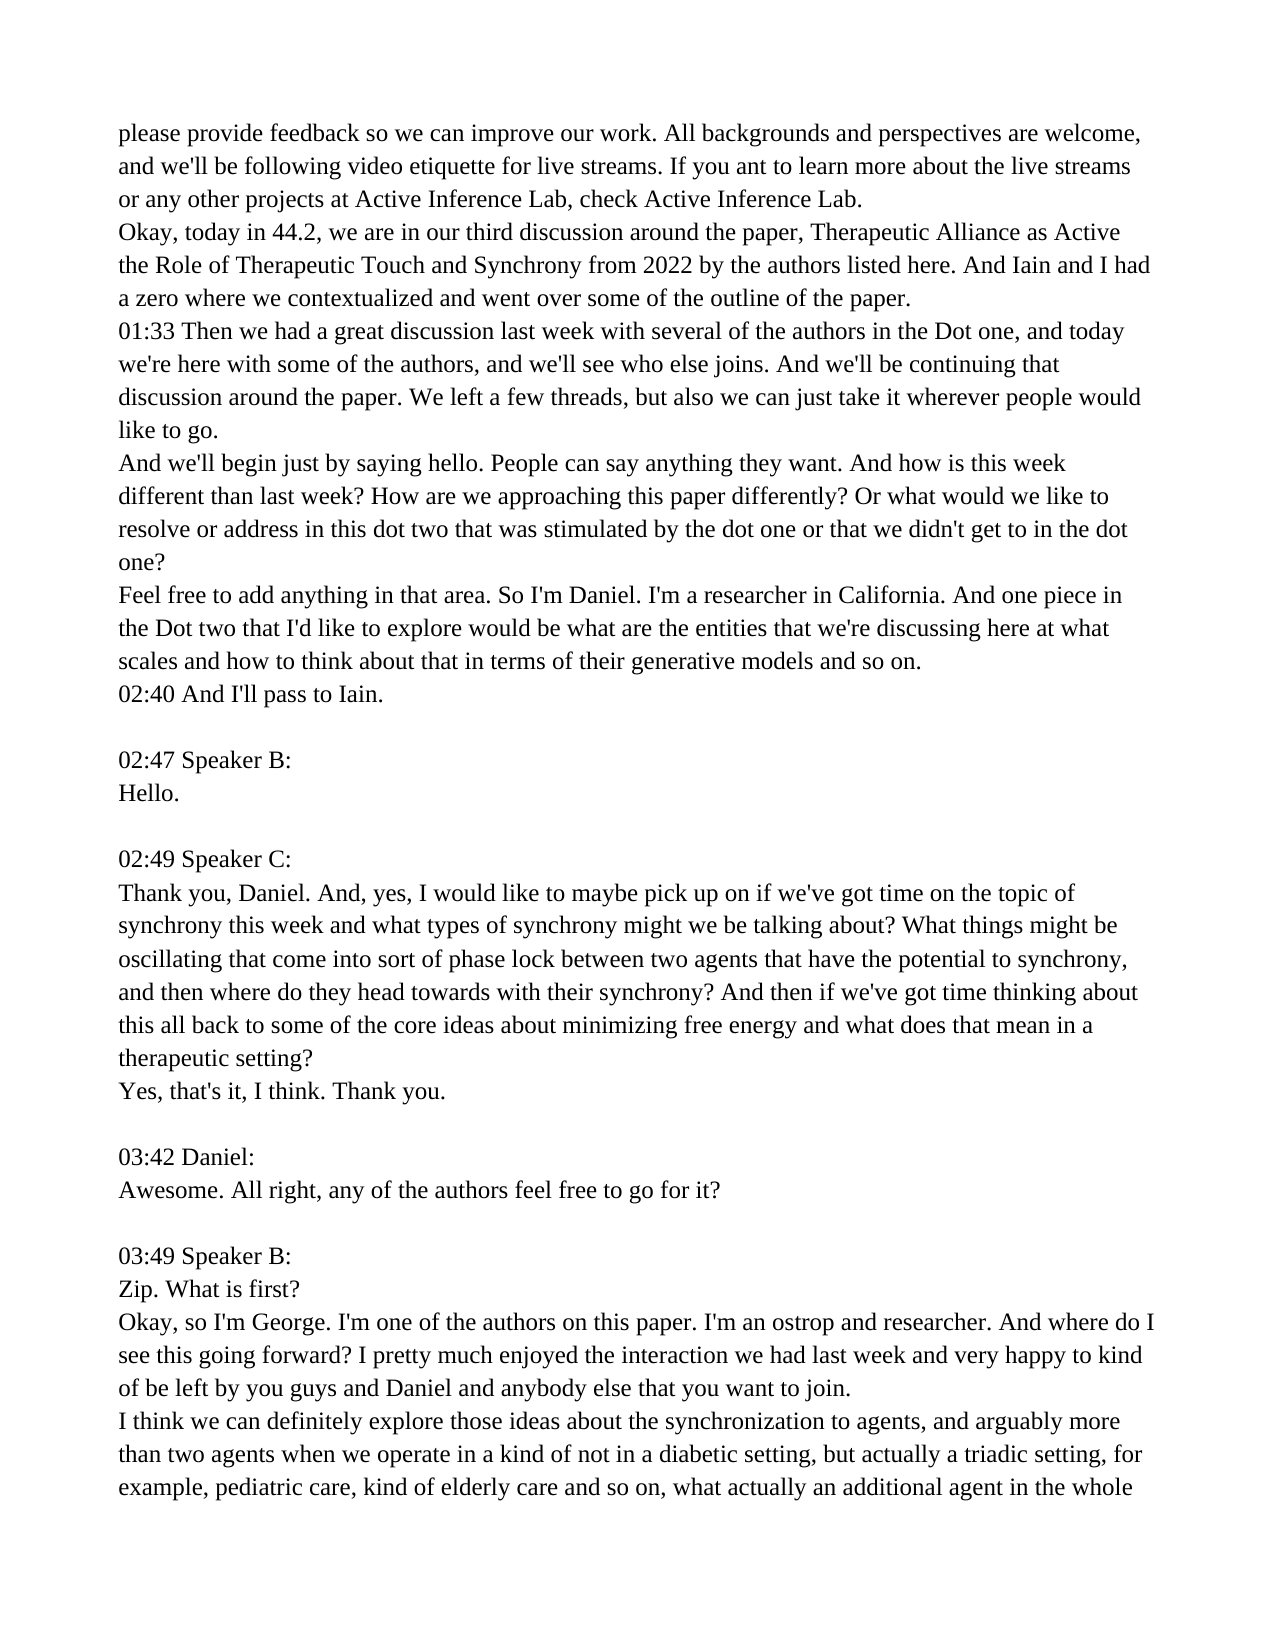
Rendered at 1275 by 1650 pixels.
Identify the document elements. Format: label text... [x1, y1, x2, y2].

text Okay, today in 44.2, we are in our third discussion around the paper, Therapeutic Alliance as Active the Role of Therapeutic Touch and Synchrony from 2022 by the authors listed here. And Iain and I had a zero where we contextualized and went over some of the outline of the paper. [118, 217, 1157, 312]
text Okay, so I'm George. I'm one of the authors on this paper. I'm an ostrop and researcher. And where do I see this going forward? I pretty much enjoyed the interaction we had last week and very happy to kind of be left by you guys and Daniel and anybody else that you want to join. [118, 1307, 1157, 1402]
text 02:47 Speaker B: [118, 746, 1157, 774]
text 03:42 Daniel: [118, 1142, 1157, 1171]
text And we'll begin just by saying hello. People can say anything they want. And how is this week different than last week? How are we approaching this paper differently? Or what would we like to resolve or address in this dot two that was stimulated by the dot one or that we didn't get to in the dot one? [118, 448, 1157, 576]
text Thank you, Daniel. And, yes, I would like to maybe pick up on if we've got time on the topic of synchrony this week and what types of synchrony might we be talking about? What things might be oscillating that come into sort of phase lock between two agents that have the potential to synchrony, and then where do they head towards with their synchrony? And then if we've got time thinking about this all back to some of the core ideas about minimizing free energy and what does that mean in a therapeutic setting? [118, 878, 1157, 1071]
text please provide feedback so we can improve our work. All backgrounds and perspectives are welcome, and we'll be following video etiquette for live streams. If you ant to learn more about the live streams or any other projects at Active Inference Lab, check Active Inference Lab. [118, 118, 1157, 213]
text Hello. [118, 778, 1157, 807]
text 03:49 Speaker B: [118, 1241, 1157, 1269]
text Yes, that's it, I think. Thank you. [118, 1076, 1157, 1104]
text 01:33 Then we had a great discussion last week with several of the authors in the Dot one, and today we're here with some of the authors, and we'll see who else joins. And we'll be continuing that discussion around the paper. We left a few threads, but also we can just take it wherever people would like to go. [118, 316, 1157, 444]
text Zip. What is first? [118, 1274, 1157, 1303]
text I think we can definitely explore those ideas about the synchronization to agents, and arguably more than two agents when we operate in a kind of not in a diabetic setting, but actually a triadic setting, for example, pediatric care, kind of elderly care and so on, what actually an additional agent in the whole [118, 1406, 1157, 1501]
text Awesome. All right, any of the authors feel free to go for it? [118, 1175, 1157, 1203]
text Feel free to add anything in that area. So I'm Daniel. I'm a researcher in California. And one piece in the Dot two that I'd like to explore would be what are the entities that we're discussing here at what scales and how to think about that in terms of their generative models and so on. [118, 580, 1157, 675]
text 02:49 Speaker C: [118, 844, 1157, 873]
text 02:40 And I'll pass to Iain. [118, 679, 1157, 708]
